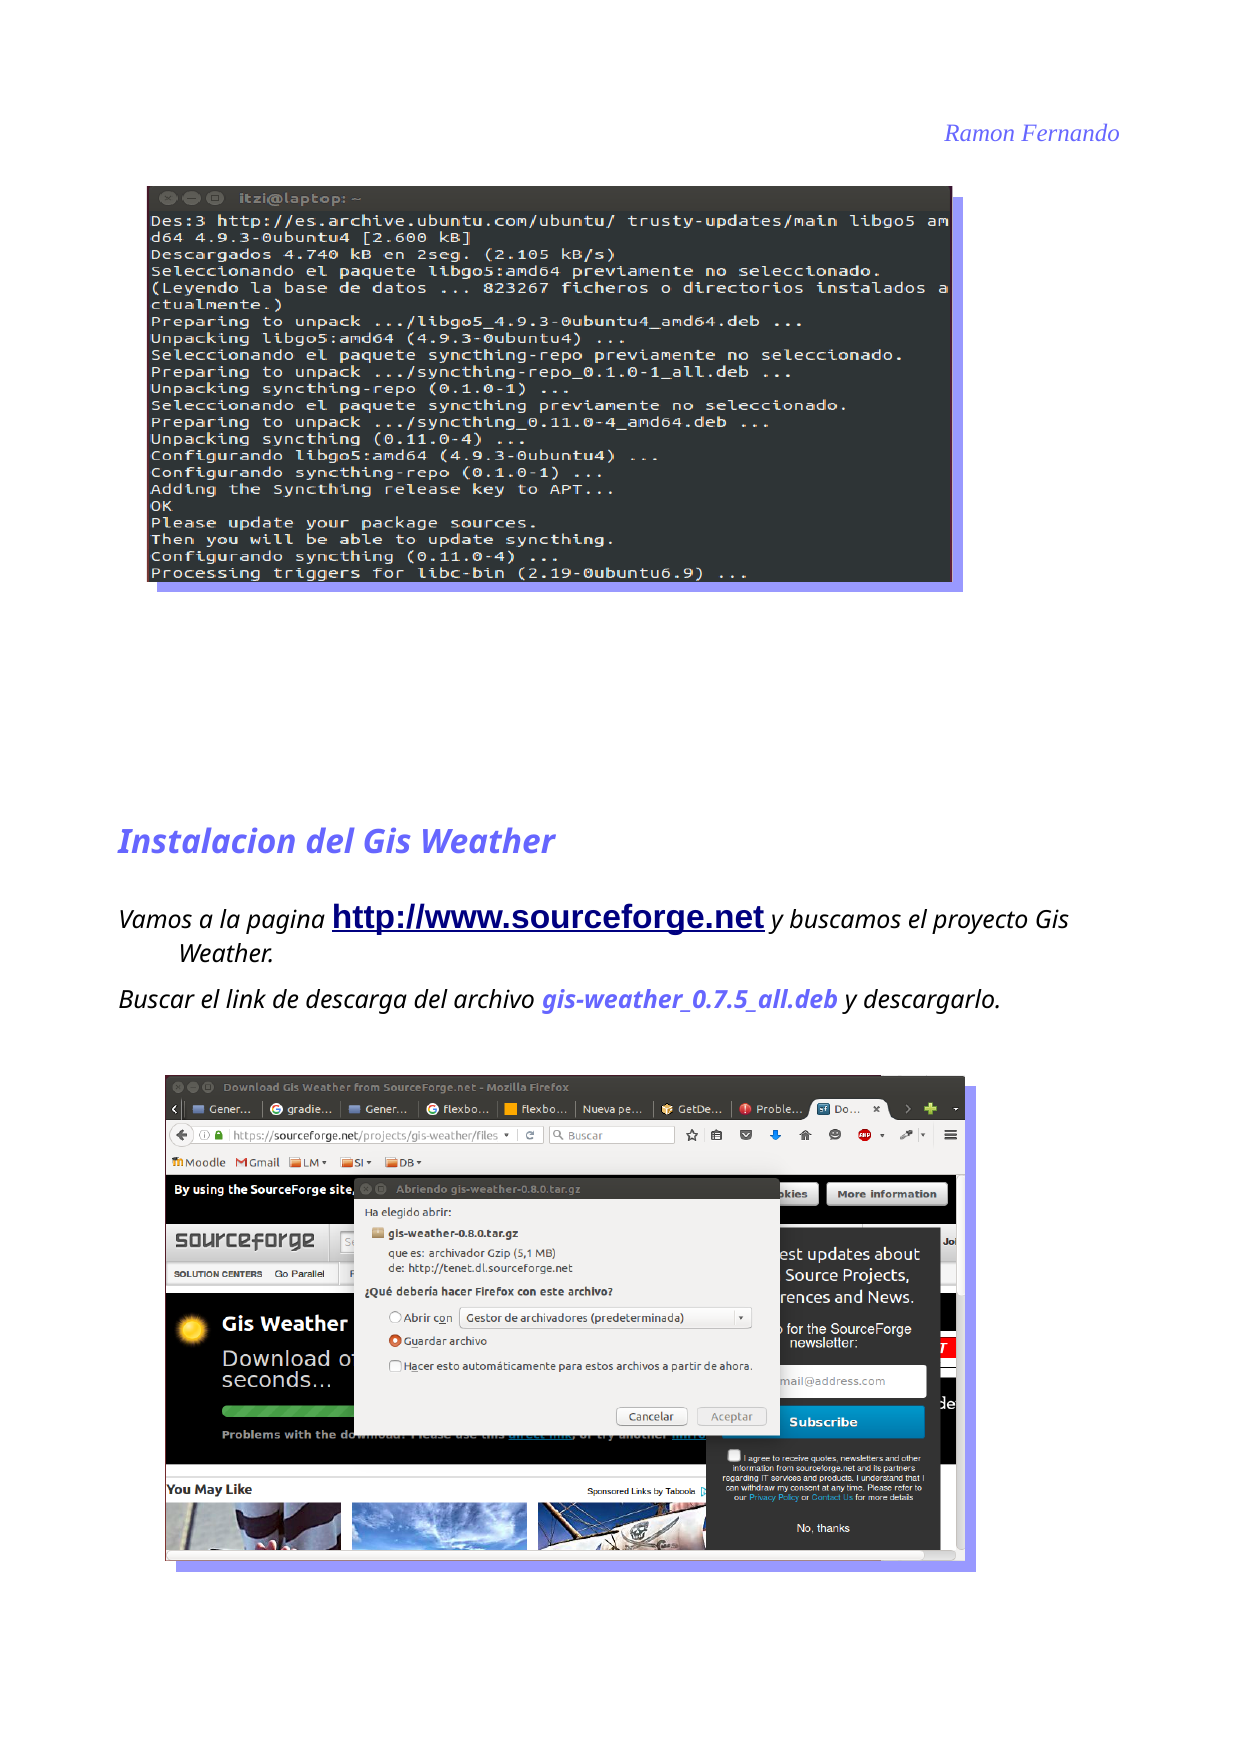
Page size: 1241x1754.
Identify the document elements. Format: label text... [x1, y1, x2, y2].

picture [146, 186, 953, 582]
text Buscar el link de descarga del archivo gis-weather_0.7.5_all.deb y descargarlo. [118, 982, 1122, 1016]
subtitle Vamos a la pagina http://www.sourceforge.net y buscamos el proyecto Gis Weather. [118, 897, 1122, 970]
picture [165, 1075, 965, 1561]
subtitle Instalacion del Gis Weather [118, 818, 1122, 863]
